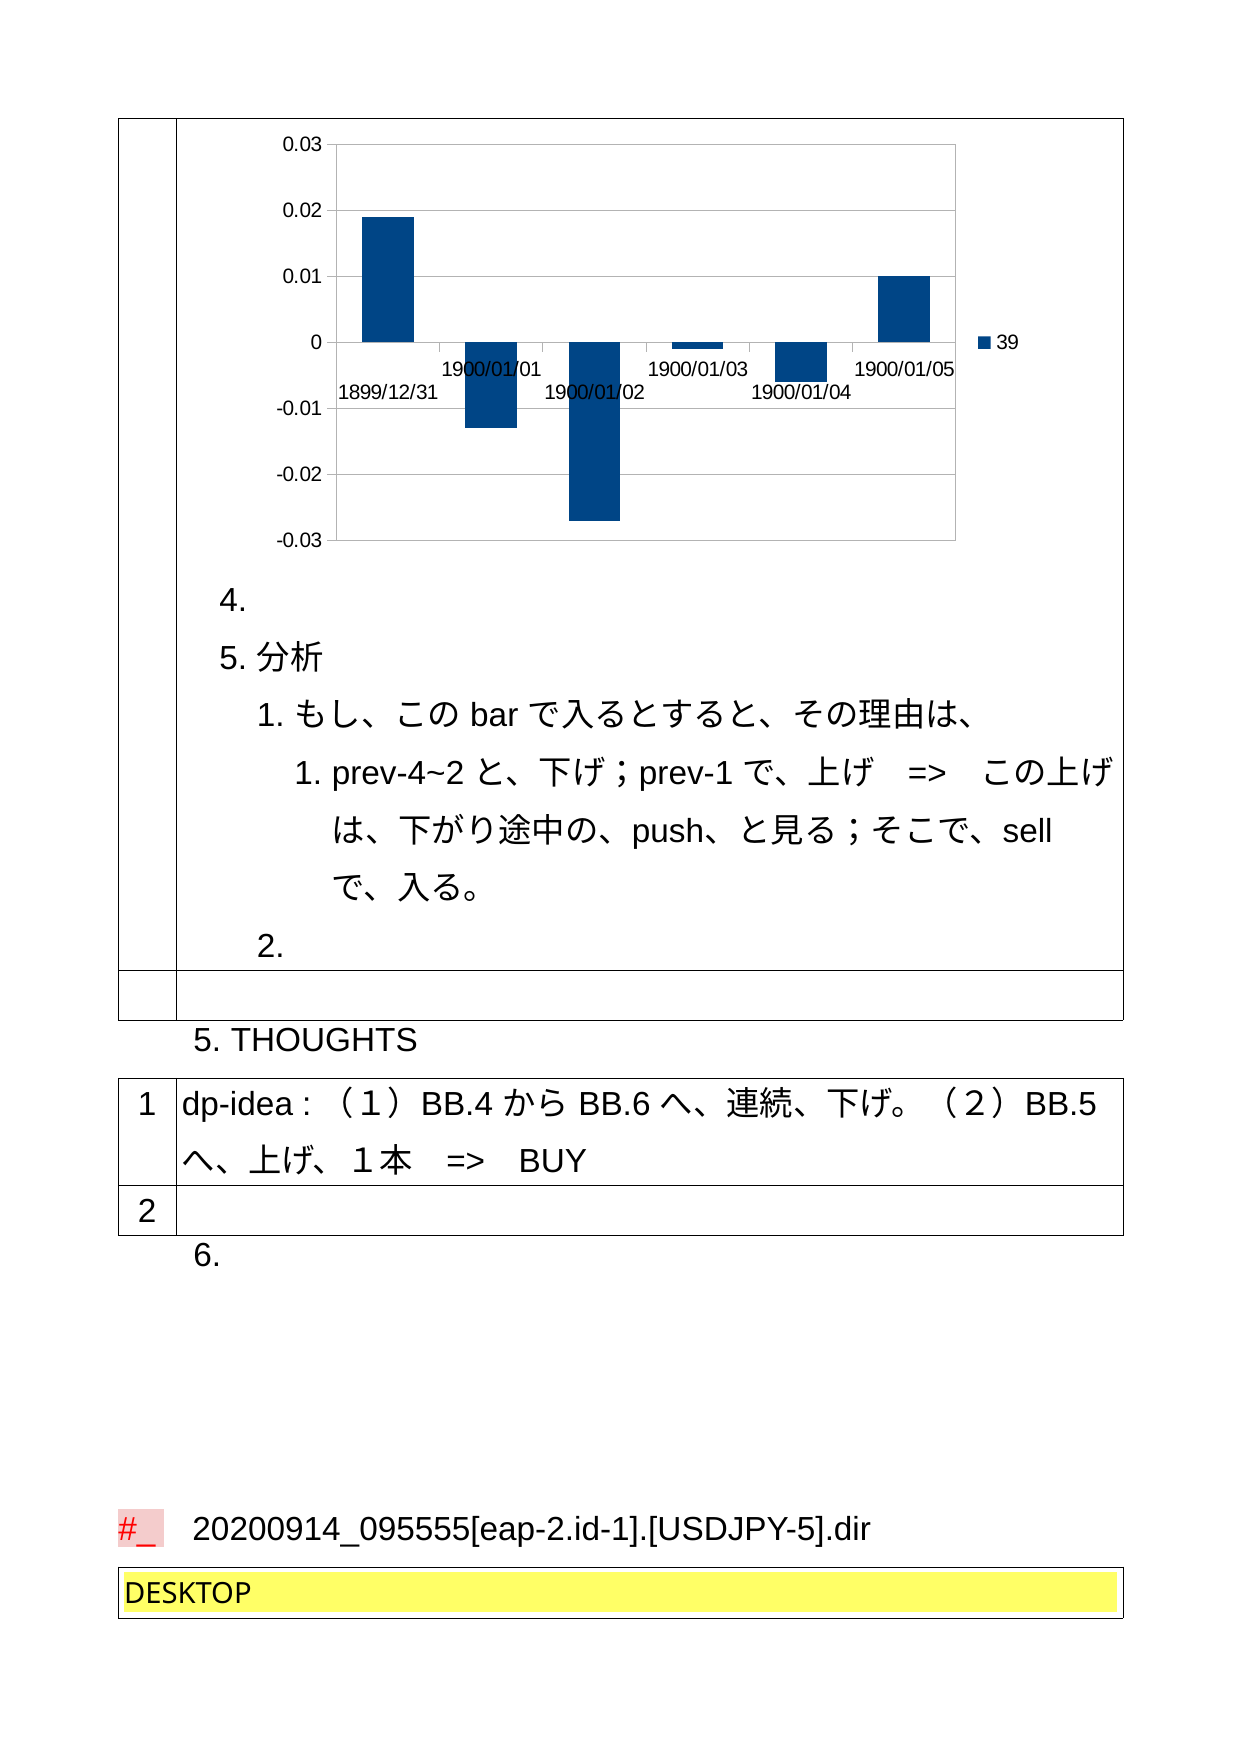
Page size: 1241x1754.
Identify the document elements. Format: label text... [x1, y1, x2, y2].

table_cell [177, 971, 1123, 1020]
table_header dp-idea : （１）BB.4 から BB.6 へ、連続、下げ。（２）BB.5 へ、上げ、１本 => BUY [177, 1079, 1123, 1185]
table_header 1 [119, 1079, 176, 1185]
table_cell BB.5, minus ==> what like ? (2nd example) 2020.09.11 16:50:02 / -550 / 2020.09.11 17:46:54 loc : 6 ~ 1 ==> 3 4 4 6 6 5 width ==> 0.01 -0.006 -0.001 -0.027 -0.013 0.019 分析 もし、この bar で入るとすると、その理由は、 prev-4~2 と、下げ；prev-1 で、上げ => この上げは、下がり途中の、push、と見る；そこで、sell で、入る。 [177, 119, 1123, 970]
table_cell [119, 971, 176, 1020]
list THOUGHTS [193, 1021, 1122, 1059]
text #_ 20200914_095555[eap-2.id-1].[USDJPY-5].dir [118, 1509, 1122, 1547]
table_cell 2 [119, 1186, 176, 1235]
table_cell [177, 1186, 1123, 1235]
table_header DESKTOP [119, 1568, 1123, 1618]
table_cell [119, 119, 176, 970]
